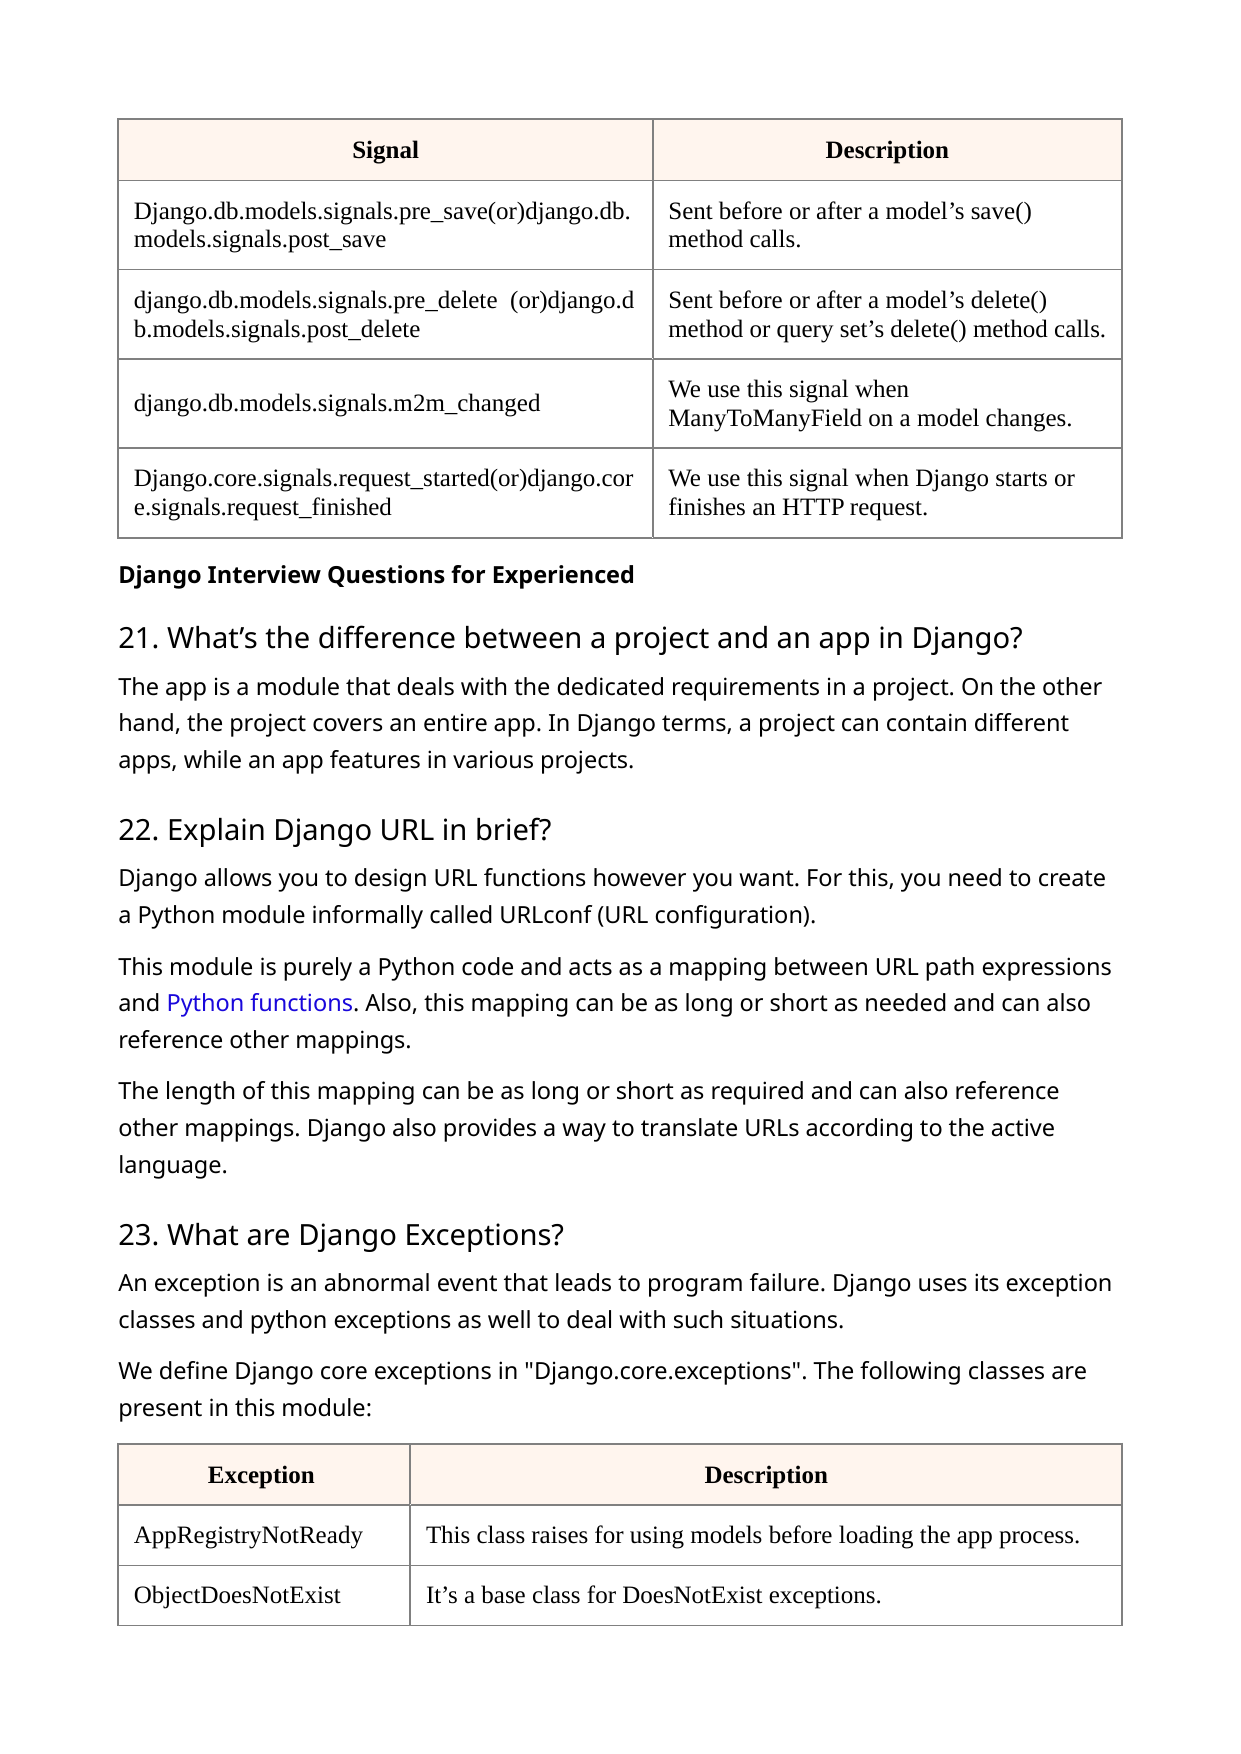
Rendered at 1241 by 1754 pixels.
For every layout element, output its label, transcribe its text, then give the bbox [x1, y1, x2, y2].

table_header Description [654, 120, 1121, 180]
text We define Django core exceptions in "Django.core.exceptions". The following classes are present in this module: [118, 1354, 1122, 1423]
text The app is a module that deals with the dedicated requirements in a project. On the other hand, the project covers an entire app. In Django terms, a project can contain different apps, while an app features in various projects. [118, 670, 1122, 776]
table_cell It’s a base class for DoesNotExist exceptions. [411, 1566, 1121, 1625]
table_header Description [411, 1445, 1121, 1504]
table_cell AppRegistryNotReady [119, 1506, 409, 1564]
table_cell Django.db.models.signals.pre_save(or)django.db.models.signals.post_save [119, 181, 652, 269]
subtitle 23. What are Django Exceptions? [118, 1214, 1122, 1254]
table_cell We use this signal when ManyToManyField on a model changes. [654, 360, 1121, 447]
text An exception is an abnormal event that leads to program failure. Django uses its exception classes and python exceptions as well to deal with such situations. [118, 1266, 1122, 1335]
subtitle 21. What’s the difference between a project and an app in Django? [118, 618, 1122, 657]
text Django allows you to design URL functions however you want. For this, you need to create a Python module informally called URLconf (URL configuration). [118, 862, 1122, 930]
table_cell django.db.models.signals.pre_delete (or)django.db.models.signals.post_delete [119, 270, 652, 358]
table_cell Sent before or after a model’s save() method calls. [654, 181, 1121, 269]
table_cell Django.core.signals.request_started(or)django.core.signals.request_finished [119, 449, 652, 536]
table_header Signal [119, 120, 652, 180]
subtitle Django Interview Questions for Experienced [118, 559, 1122, 591]
subtitle 22. Explain Django URL in brief? [118, 809, 1122, 849]
text This module is purely a Python code and acts as a mapping between URL path expressions and Python functions. Also, this mapping can be as long or short as needed and can also reference other mappings. [118, 950, 1122, 1055]
table_header Exception [119, 1445, 409, 1504]
table_cell We use this signal when Django starts or finishes an HTTP request. [654, 449, 1121, 536]
table_cell This class raises for using models before loading the app process. [411, 1506, 1121, 1564]
text The length of this mapping can be as long or short as required and can also reference other mappings. Django also provides a way to translate URLs according to the active language. [118, 1075, 1122, 1180]
table_cell Sent before or after a model’s delete() method or query set’s delete() method calls. [654, 270, 1121, 358]
table_cell django.db.models.signals.m2m_changed [119, 360, 652, 447]
table_cell ObjectDoesNotExist [119, 1566, 409, 1625]
